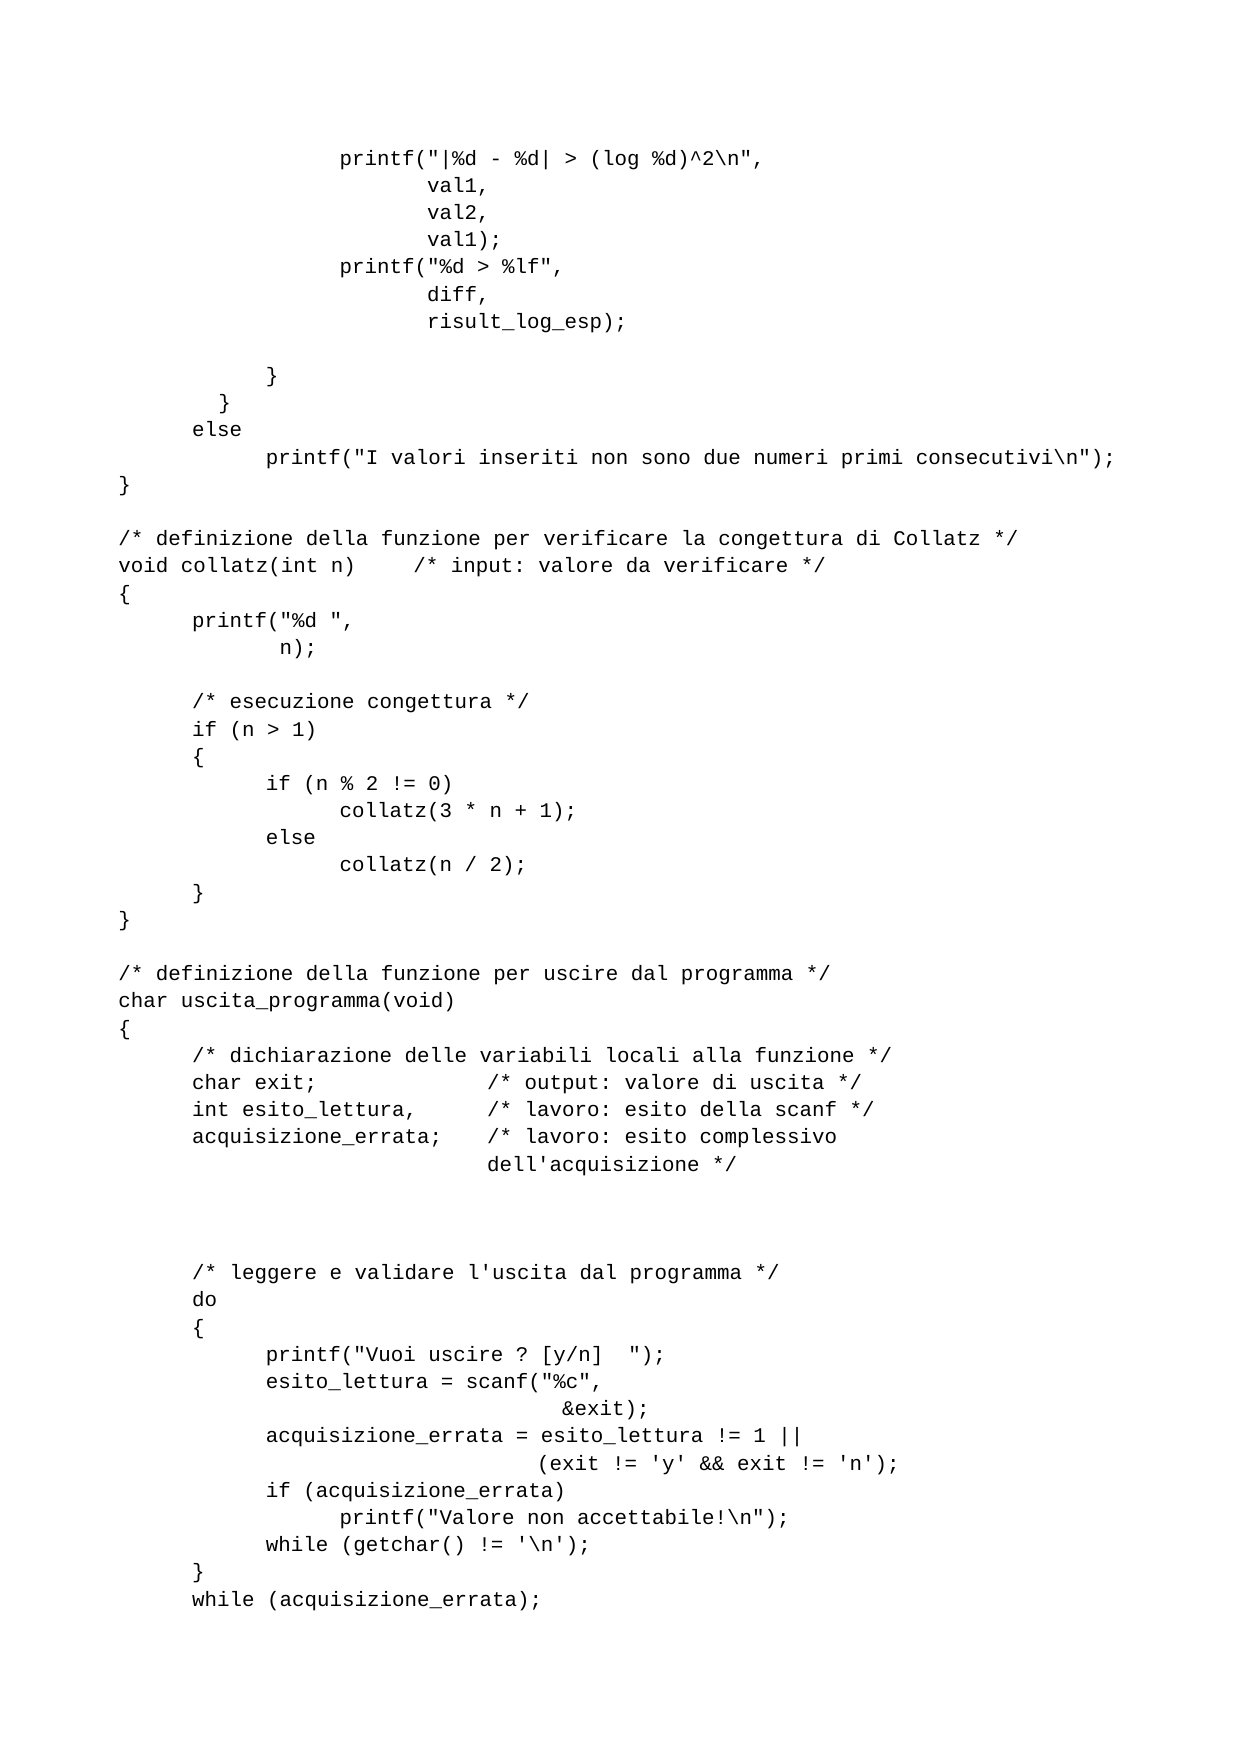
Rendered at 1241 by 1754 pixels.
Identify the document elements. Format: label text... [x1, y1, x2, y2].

text { [118, 1018, 1122, 1041]
text while (acquisizione_errata); [118, 1588, 1122, 1612]
text } [118, 909, 1122, 932]
text /* leggere e validare l'uscita dal programma */ [118, 1262, 1122, 1286]
text acquisizione_errata; /* lavoro: esito complessivo dell'acquisizione */ [118, 1126, 1122, 1177]
text printf("%d > %lf", [118, 256, 1122, 280]
text diff, [118, 283, 1122, 307]
text { [118, 746, 1122, 769]
text esito_lettura = scanf("%c", [118, 1371, 1122, 1395]
text do [118, 1289, 1122, 1313]
text if (n > 1) [118, 718, 1122, 742]
text char exit; /* output: valore di uscita */ [118, 1072, 1122, 1096]
text } [118, 474, 1122, 497]
text } [118, 365, 1122, 389]
text acquisizione_errata = esito_lettura != 1 || [118, 1425, 1122, 1449]
text /* definizione della funzione per uscire dal programma */ [118, 963, 1122, 987]
text val2, [118, 202, 1122, 226]
text } [118, 392, 1122, 416]
text (exit != 'y' && exit != 'n'); [118, 1453, 1122, 1476]
text } [118, 1561, 1122, 1585]
text /* esecuzione congettura */ [118, 691, 1122, 715]
text collatz(n / 2); [118, 854, 1122, 878]
text risult_log_esp); [118, 311, 1122, 334]
text &exit); [118, 1398, 1122, 1422]
text } [118, 882, 1122, 905]
text else [118, 419, 1122, 443]
text { [118, 583, 1122, 606]
text printf("%d ", [118, 610, 1122, 633]
text printf("|%d - %d| > (log %d)^2\n", [118, 148, 1122, 171]
text char uscita_programma(void) [118, 990, 1122, 1014]
text collatz(3 * n + 1); [118, 800, 1122, 824]
text val1, [118, 175, 1122, 198]
text /* dichiarazione delle variabili locali alla funzione */ [118, 1045, 1122, 1068]
text { [118, 1317, 1122, 1340]
text void collatz(int n) /* input: valore da verificare */ [118, 555, 1122, 579]
text else [118, 827, 1122, 851]
text if (acquisizione_errata) [118, 1480, 1122, 1503]
text /* definizione della funzione per verificare la congettura di Collatz */ [118, 528, 1122, 552]
text val1); [118, 229, 1122, 253]
text printf("Vuoi uscire ? [y/n] "); [118, 1344, 1122, 1367]
text if (n % 2 != 0) [118, 773, 1122, 797]
text int esito_lettura, /* lavoro: esito della scanf */ [118, 1099, 1122, 1123]
text while (getchar() != '\n'); [118, 1534, 1122, 1558]
text printf("I valori inseriti non sono due numeri primi consecutivi\n"); [118, 447, 1122, 470]
text printf("Valore non accettabile!\n"); [118, 1507, 1122, 1531]
text n); [118, 637, 1122, 661]
